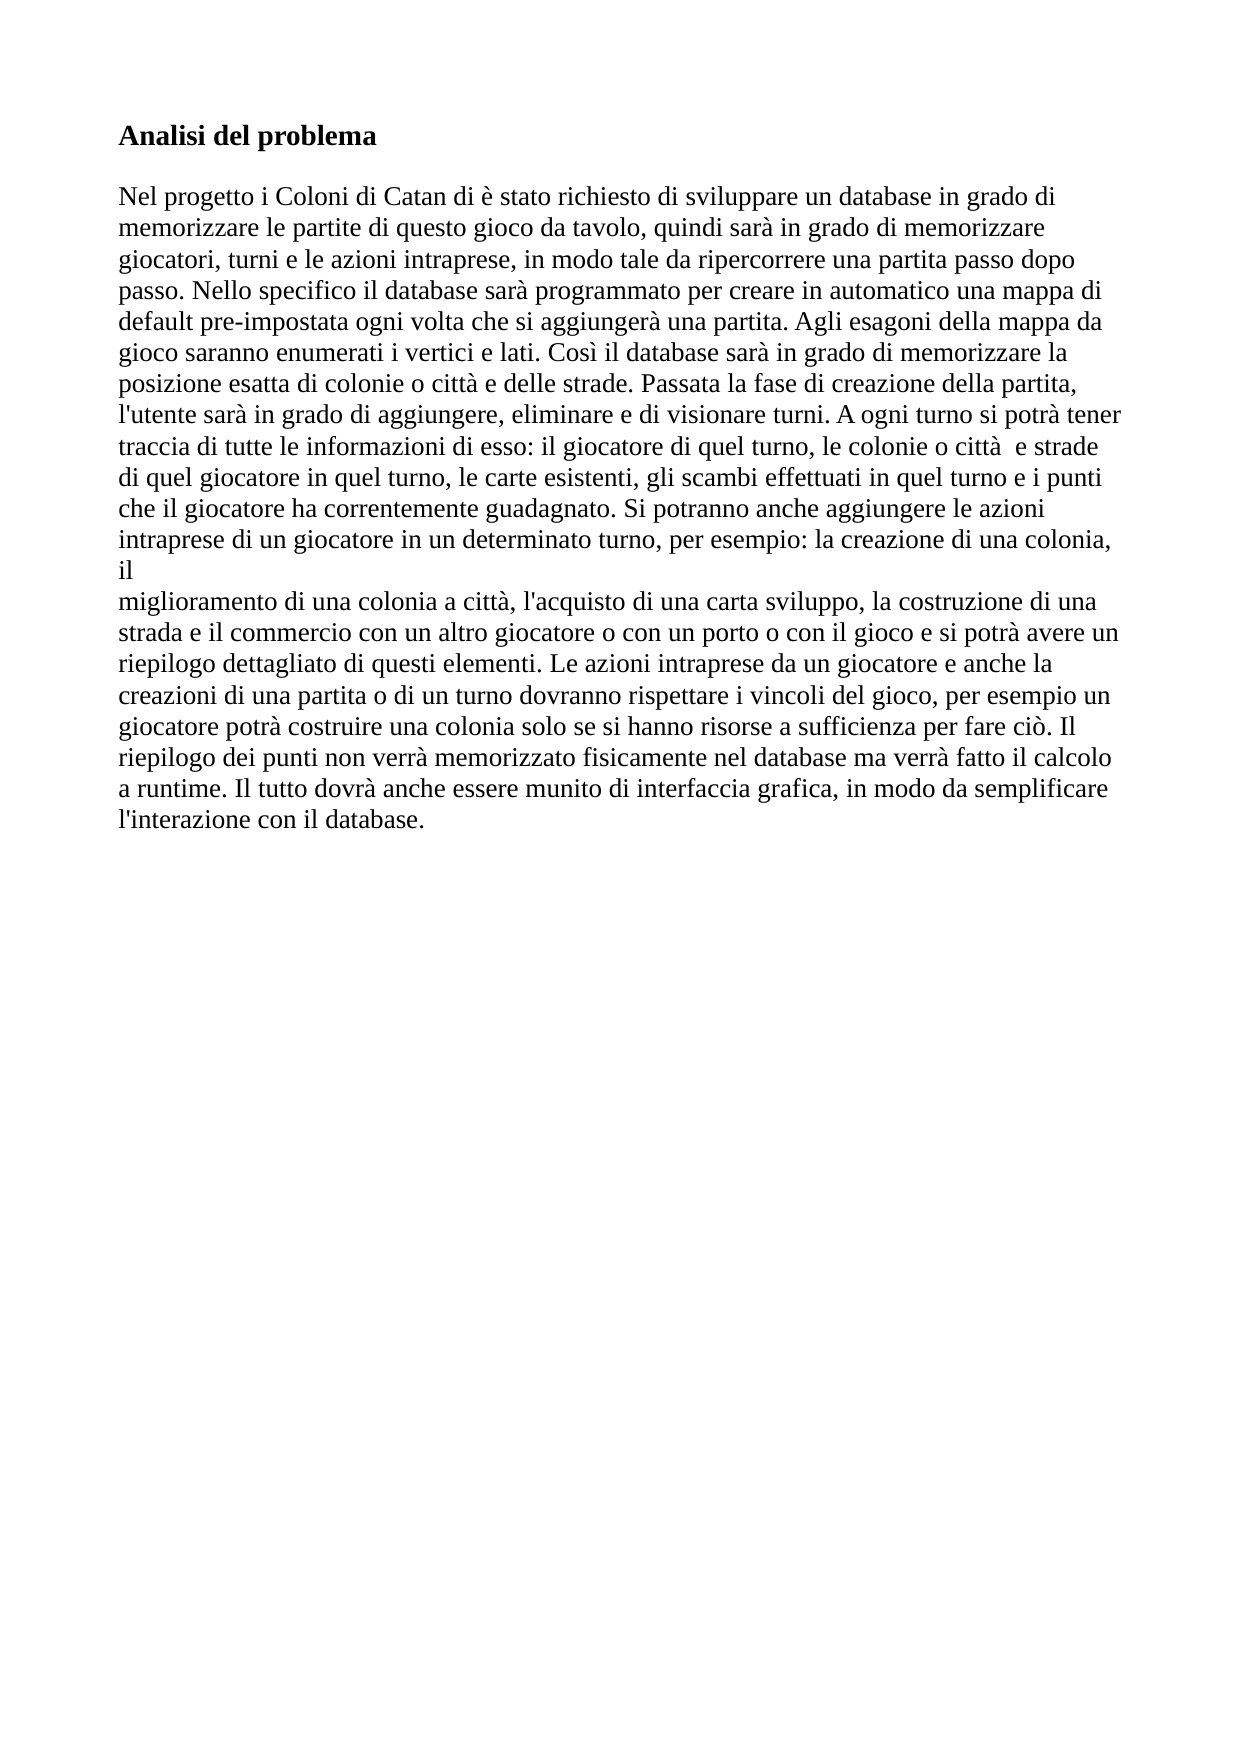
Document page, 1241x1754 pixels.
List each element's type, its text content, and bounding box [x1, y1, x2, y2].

text miglioramento di una colonia a città, l'acquisto di una carta sviluppo, la costruzione di una strada e il commercio con un altro giocatore o con un porto o con il gioco e si potrà avere un riepilogo dettagliato di questi elementi. Le azioni intraprese da un giocatore e anche la creazioni di una partita o di un turno dovranno rispettare i vincoli del gioco, per esempio un giocatore potrà costruire una colonia solo se si hanno risorse a sufficienza per fare ciò. Il riepilogo dei punti non verrà memorizzato fisicamente nel database ma verrà fatto il calcolo a runtime. Il tutto dovrà anche essere munito di interfaccia grafica, in modo da semplificare l'interazione con il database. [118, 585, 1122, 834]
text Analisi del problema [118, 118, 1122, 152]
text Nel progetto i Coloni di Catan di è stato richiesto di sviluppare un database in grado di memorizzare le partite di questo gioco da tavolo, quindi sarà in grado di memorizzare giocatori, turni e le azioni intraprese, in modo tale da ripercorrere una partita passo dopo passo. Nello specifico il database sarà programmato per creare in automatico una mappa di default pre-impostata ogni volta che si aggiungerà una partita. Agli esagoni della mappa da gioco saranno enumerati i vertici e lati. Così il database sarà in grado di memorizzare la posizione esatta di colonie o città e delle strade. Passata la fase di creazione della partita, l'utente sarà in grado di aggiungere, eliminare e di visionare turni. A ogni turno si potrà tener traccia di tutte le informazioni di esso: il giocatore di quel turno, le colonie o città e strade di quel giocatore in quel turno, le carte esistenti, gli scambi effettuati in quel turno e i punti che il giocatore ha correntemente guadagnato. Si potranno anche aggiungere le azioni intraprese di un giocatore in un determinato turno, per esempio: la creazione di una colonia, il [118, 180, 1122, 585]
